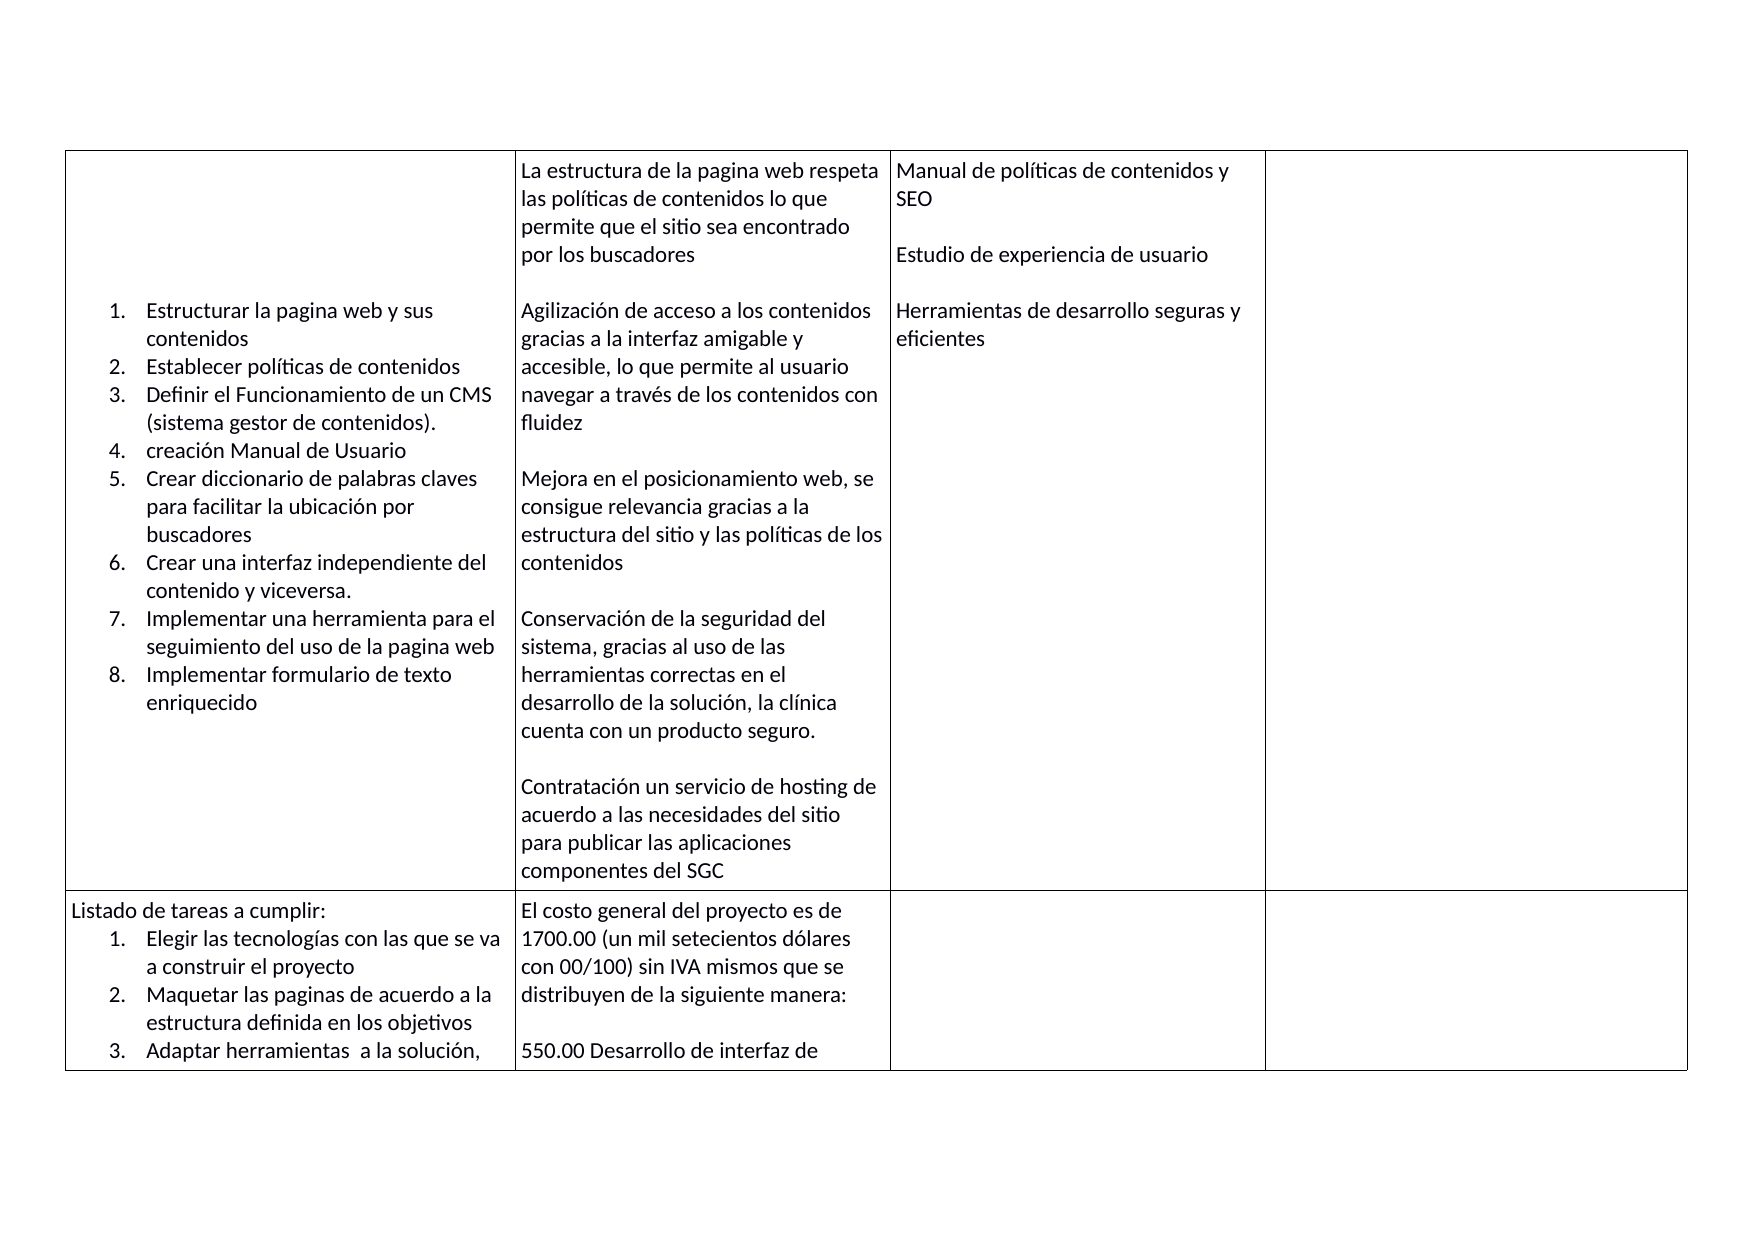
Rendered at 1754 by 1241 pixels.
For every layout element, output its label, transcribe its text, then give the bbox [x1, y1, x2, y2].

table_cell Manual de políticas de contenidos y SEO Estudio de experiencia de usuario Herramientas de desarrollo seguras y eficientes [891, 151, 1265, 890]
table_cell [1266, 891, 1687, 1070]
table_cell [1266, 151, 1687, 890]
table_cell [891, 891, 1265, 1070]
table_cell La estructura de la pagina web respeta las políticas de contenidos lo que permite que el sitio sea encontrado por los buscadores Agilización de acceso a los contenidos gracias a la interfaz amigable y accesible, lo que permite al usuario navegar a través de los contenidos con fluidez Mejora en el posicionamiento web, se consigue relevancia gracias a la estructura del sitio y las políticas de los contenidos Conservación de la seguridad del sistema, gracias al uso de las herramientas correctas en el desarrollo de la solución, la clínica cuenta con un producto seguro. Contratación un servicio de hosting de acuerdo a las necesidades del sitio para publicar las aplicaciones componentes del SGC [516, 151, 890, 890]
table_cell El costo general del proyecto es de 1700.00 (un mil setecientos dólares con 00/100) sin IVA mismos que se distribuyen de la siguiente manera: 550.00 Desarrollo de interfaz de [516, 891, 890, 1070]
table_cell Estructurar la pagina web y sus contenidos Establecer políticas de contenidos Definir el Funcionamiento de un CMS (sistema gestor de contenidos). creación Manual de Usuario Crear diccionario de palabras claves para facilitar la ubicación por buscadores Crear una interfaz independiente del contenido y viceversa. Implementar una herramienta para el seguimiento del uso de la pagina web Implementar formulario de texto enriquecido [66, 151, 515, 890]
table_cell Listado de tareas a cumplir: Elegir las tecnologías con las que se va a construir el proyecto Maquetar las paginas de acuerdo a la estructura definida en los objetivos Adaptar herramientas a la solución, [66, 891, 515, 1070]
